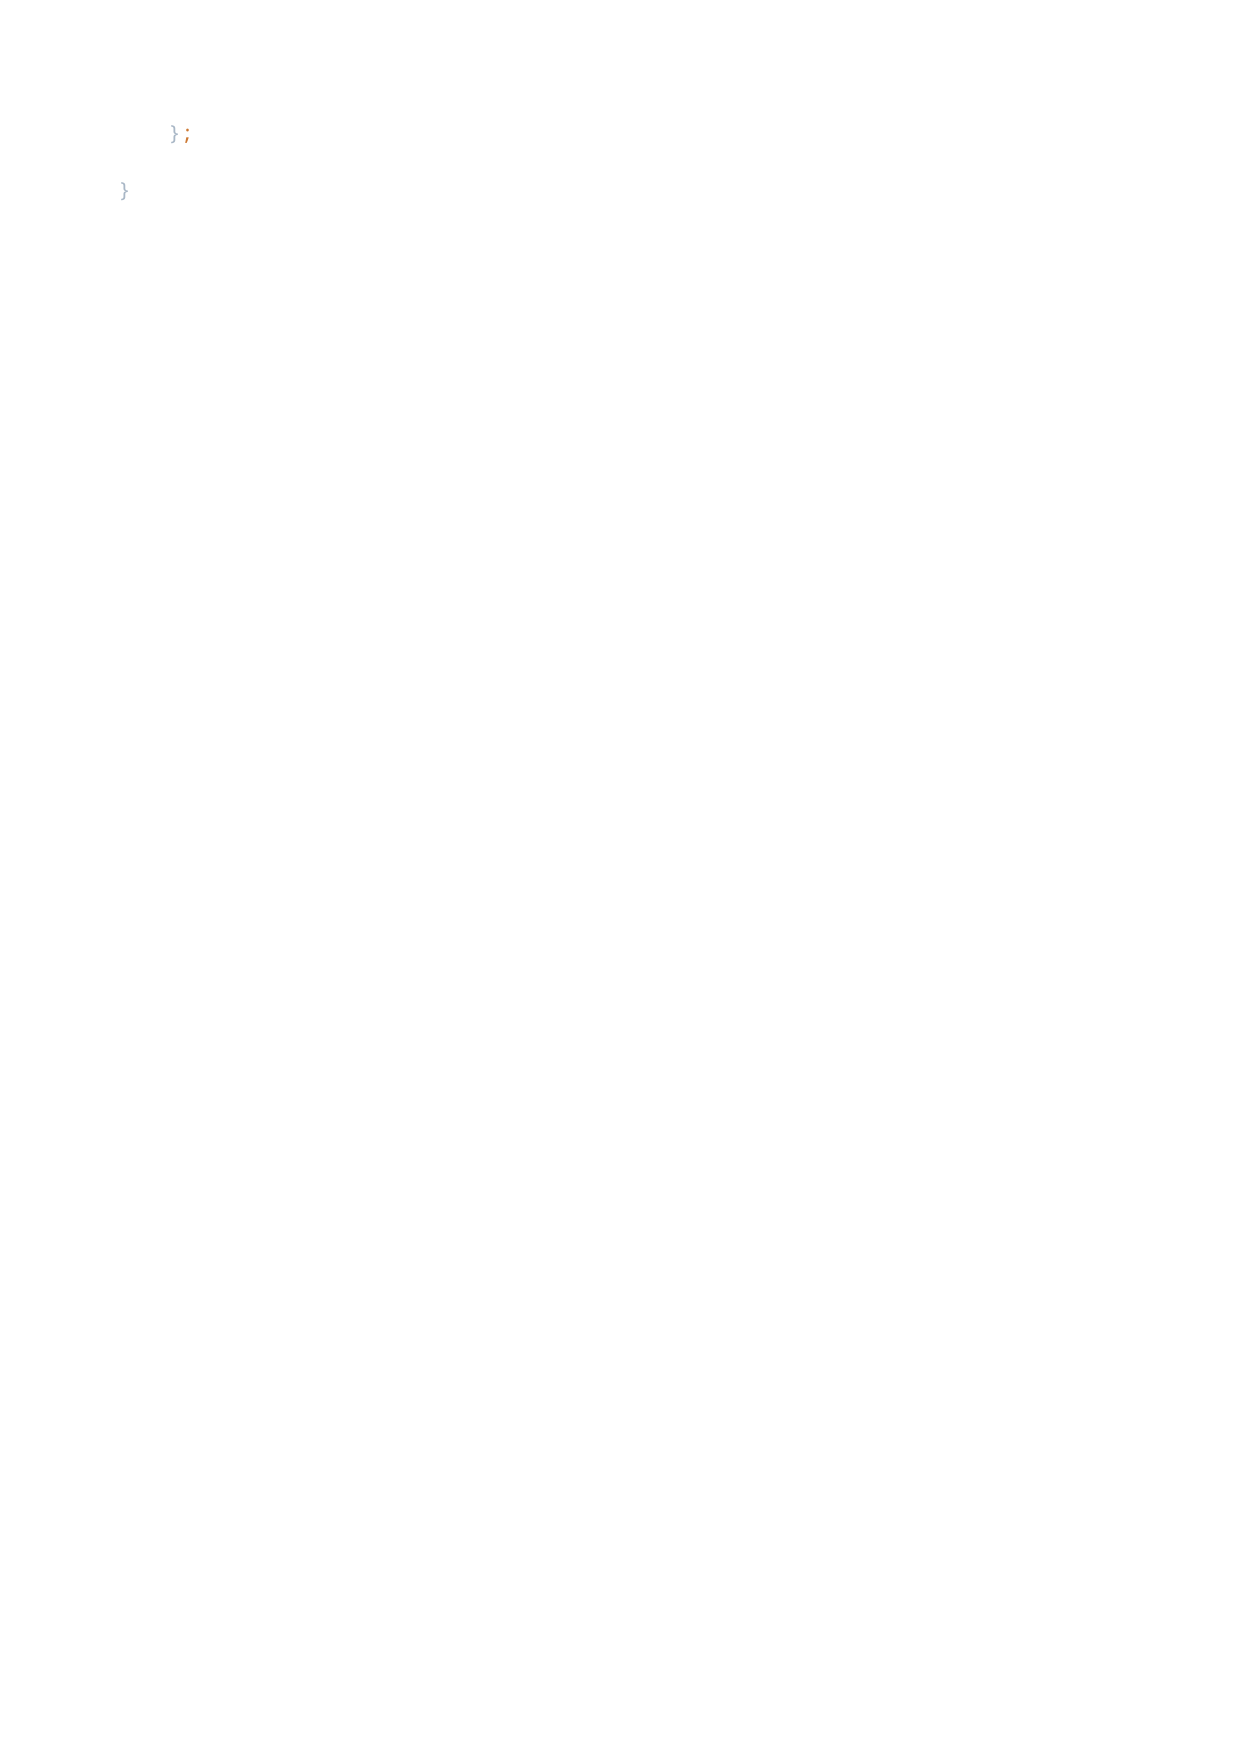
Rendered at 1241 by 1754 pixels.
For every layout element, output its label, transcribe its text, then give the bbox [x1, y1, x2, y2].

text }; } [118, 118, 1122, 232]
